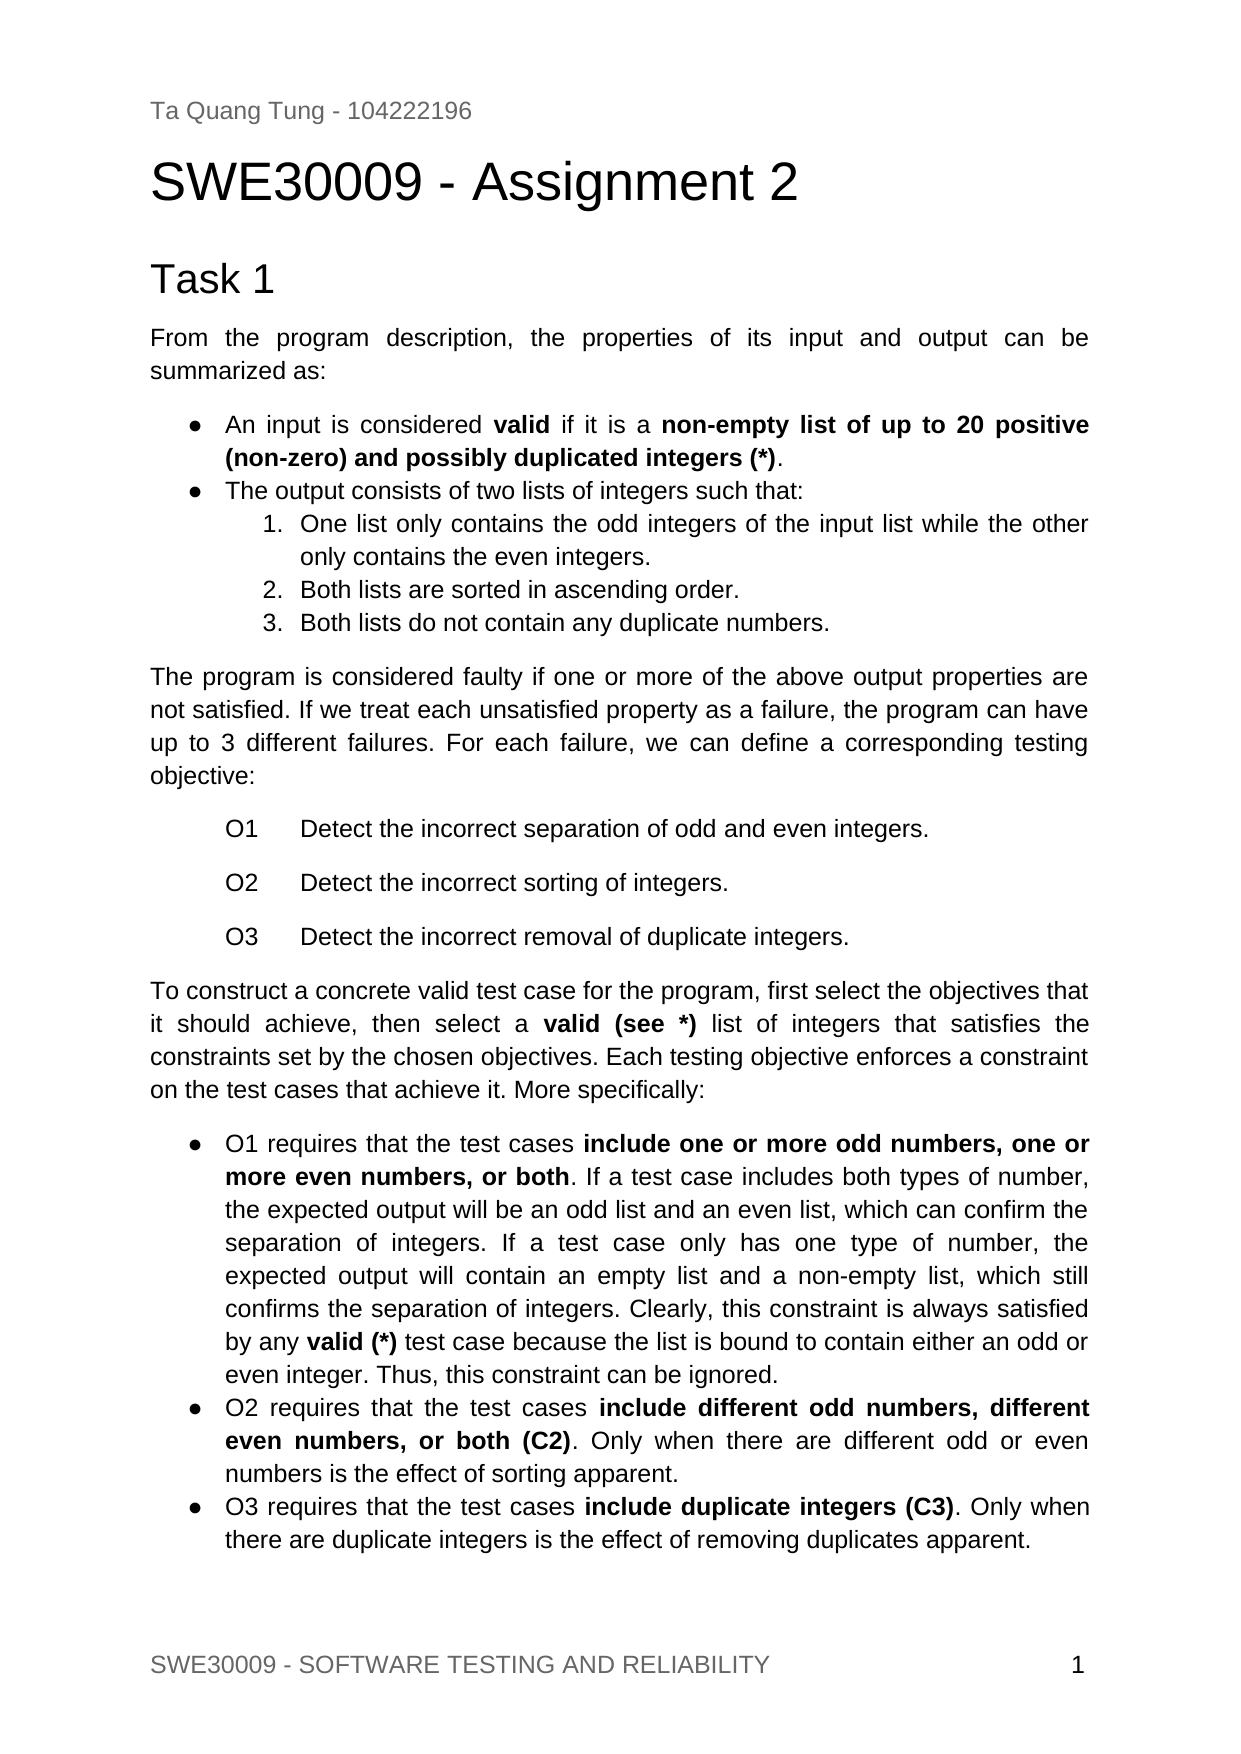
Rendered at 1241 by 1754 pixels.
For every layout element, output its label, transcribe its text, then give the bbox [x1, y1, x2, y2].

text From the program description, the properties of its input and output can be summarized as: [150, 323, 1090, 384]
list An input is considered valid if it is a non-empty list of up to 20 positive (non-zero) and possibly duplicated integers (*). [187, 409, 1090, 471]
list Both lists do not contain any duplicate numbers. [262, 608, 1090, 636]
list O2 requires that the test cases include different odd numbers, different even numbers, or both (C2). Only when there are different odd or even numbers is the effect of sorting apparent. [187, 1393, 1090, 1488]
text O3 Detect the incorrect removal of duplicate integers. [225, 922, 1090, 951]
text To construct a concrete valid test case for the program, first select the objectives that it should achieve, then select a valid (see *) list of integers that satisfies the constraints set by the chosen objectives. Each testing objective enforces a constraint on the test cases that achieve it. More specifically: [150, 976, 1090, 1104]
list Both lists are sorted in ascending order. [262, 575, 1090, 603]
text O1 Detect the incorrect separation of odd and even integers. [225, 814, 1090, 843]
list O3 requires that the test cases include duplicate integers (C3). Only when there are duplicate integers is the effect of removing duplicates apparent. [187, 1492, 1090, 1554]
subtitle Task 1 [150, 254, 1090, 302]
text The program is considered faulty if one or more of the above output properties are not satisfied. If we treat each unsatisfied property as a failure, the program can have up to 3 different failures. For each failure, we can define a corresponding testing objective: [150, 662, 1090, 789]
list One list only contains the odd integers of the input list while the other only contains the even integers. [262, 509, 1090, 570]
text O2 Detect the incorrect sorting of integers. [225, 868, 1090, 897]
list O1 requires that the test cases include one or more odd numbers, one or more even numbers, or both. If a test case includes both types of number, the expected output will be an odd list and an even list, which can confirm the separation of integers. If a test case only has one type of number, the expected output will contain an empty list and a non-empty list, which still confirms the separation of integers. Clearly, this constraint is always satisfied by any valid (*) test case because the list is bound to contain either an odd or even integer. Thus, this constraint can be ignored. [187, 1129, 1090, 1389]
list The output consists of two lists of integers such that: [187, 476, 1090, 504]
title SWE30009 - Assignment 2 [150, 150, 1090, 212]
